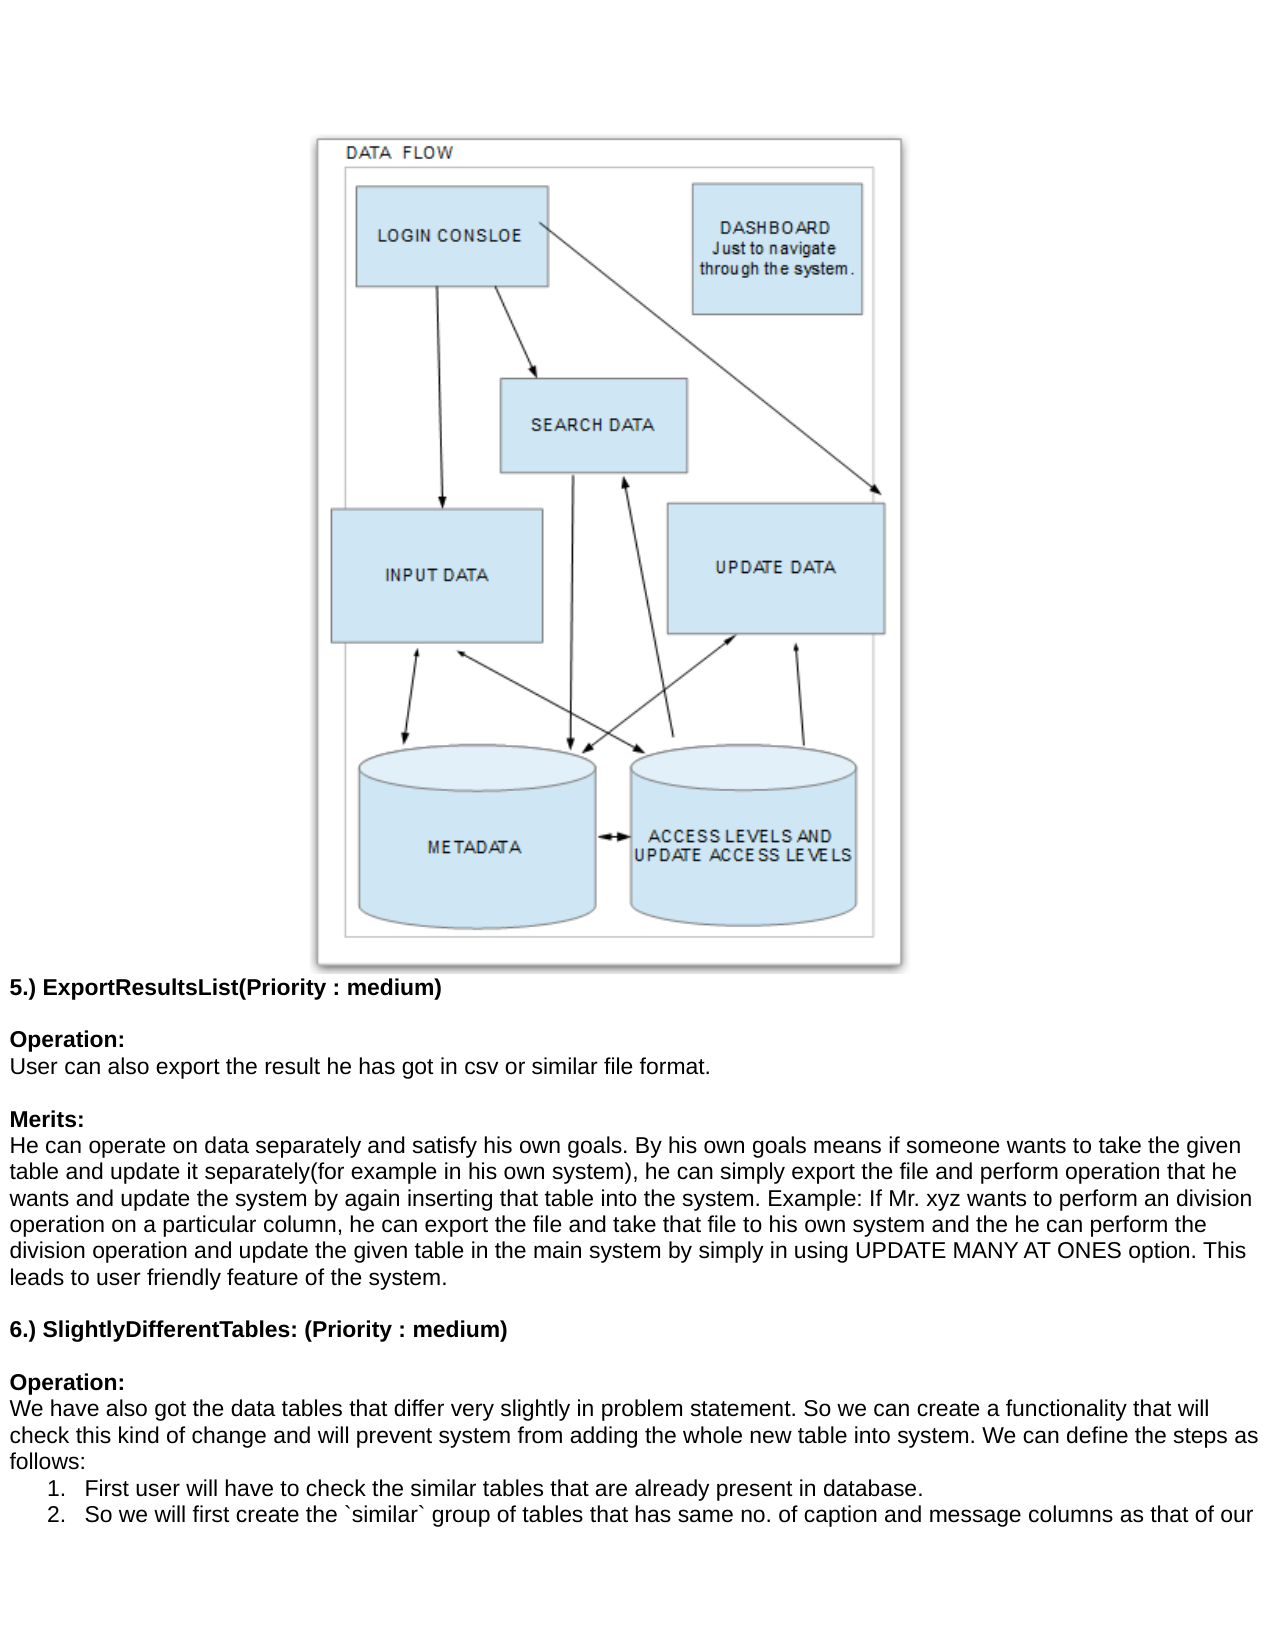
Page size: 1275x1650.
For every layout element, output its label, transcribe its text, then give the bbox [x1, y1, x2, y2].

list First user will have to check the similar tables that are already present in database. [47, 1474, 1261, 1501]
text We have also got the data tables that differ very slightly in problem statement. So we can create a functionality that will check this kind of change and will prevent system from adding the whole new table into system. We can define the steps as follows: [9, 1395, 1261, 1474]
text 6.) SlightlyDifferentTables: (Priority : medium) [9, 1316, 1261, 1343]
text Merits: [9, 1106, 1261, 1132]
text Operation: [9, 1369, 1261, 1395]
text User can also export the result he has got in csv or similar file format. [9, 1053, 1261, 1079]
text 5.) ExportResultsList(Priority : medium) [9, 118, 1261, 1000]
list So we will first create the `similar` group of tables that has same no. of caption and message columns as that of our [47, 1501, 1261, 1527]
text He can operate on data separately and satisfy his own goals. By his own goals means if someone wants to take the given table and update it separately(for example in his own system), he can simply export the file and perform operation that he wants and update the system by again inserting that table into the system. Example: If Mr. xyz wants to perform an division operation on a particular column, he can export the file and take that file to his own system and the he can perform the division operation and update the given table in the main system by simply in using UPDATE MANY AT ONES option. This leads to user friendly feature of the system. [9, 1132, 1261, 1290]
text Operation: [9, 1026, 1261, 1053]
picture [309, 134, 913, 974]
